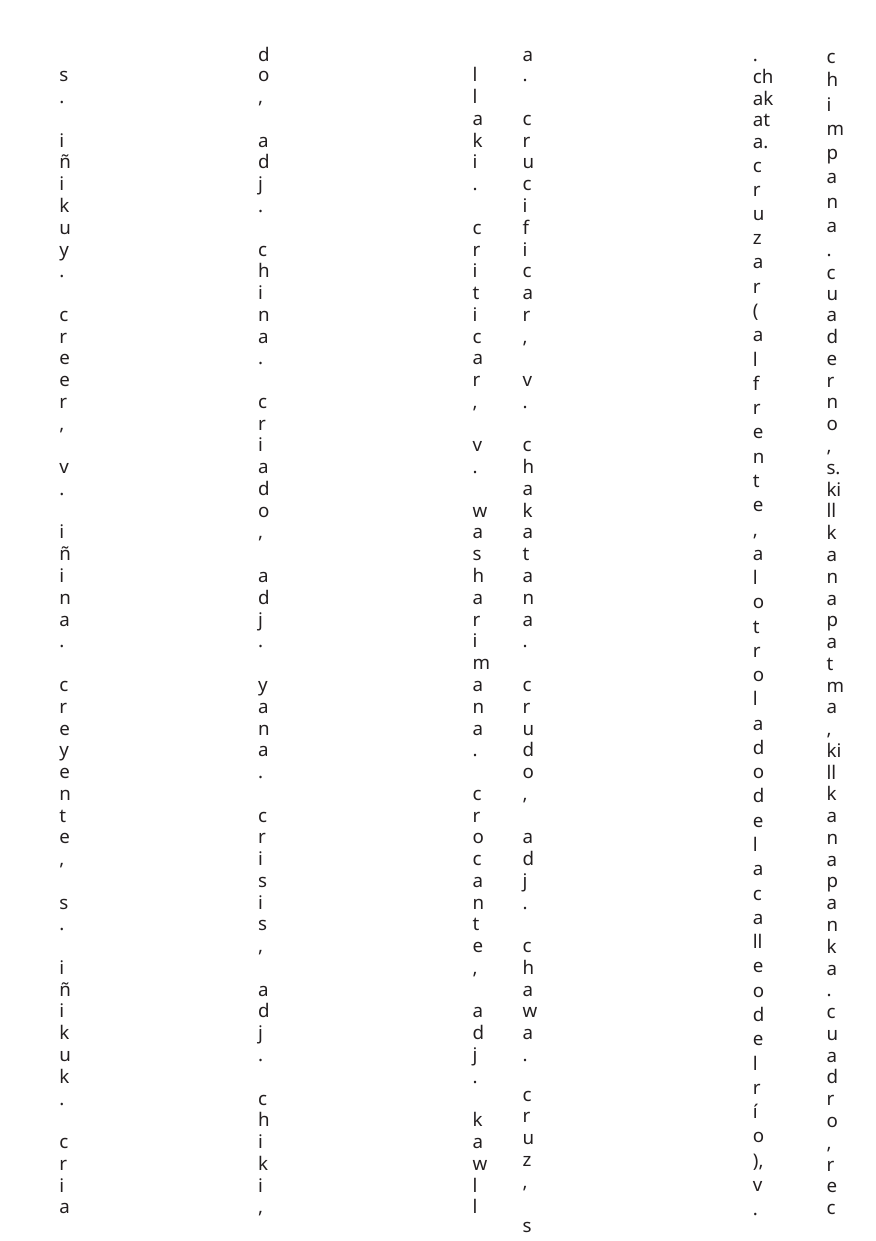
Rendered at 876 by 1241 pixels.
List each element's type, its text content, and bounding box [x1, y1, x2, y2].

text cruzar (al frente, al otro lado de la calle o del río), v. chimpana. [826, 44, 841, 262]
text cruz, s. chakata. [753, 44, 779, 153]
text cruz, s. chakata. [522, 1083, 527, 1237]
text cruzar (al frente, al otro lado de la calle o del río), v. chimpana. [753, 153, 764, 1221]
text cuaderno, s. killkanapatma, killkanapanka. cuadro, rec [826, 262, 842, 1220]
